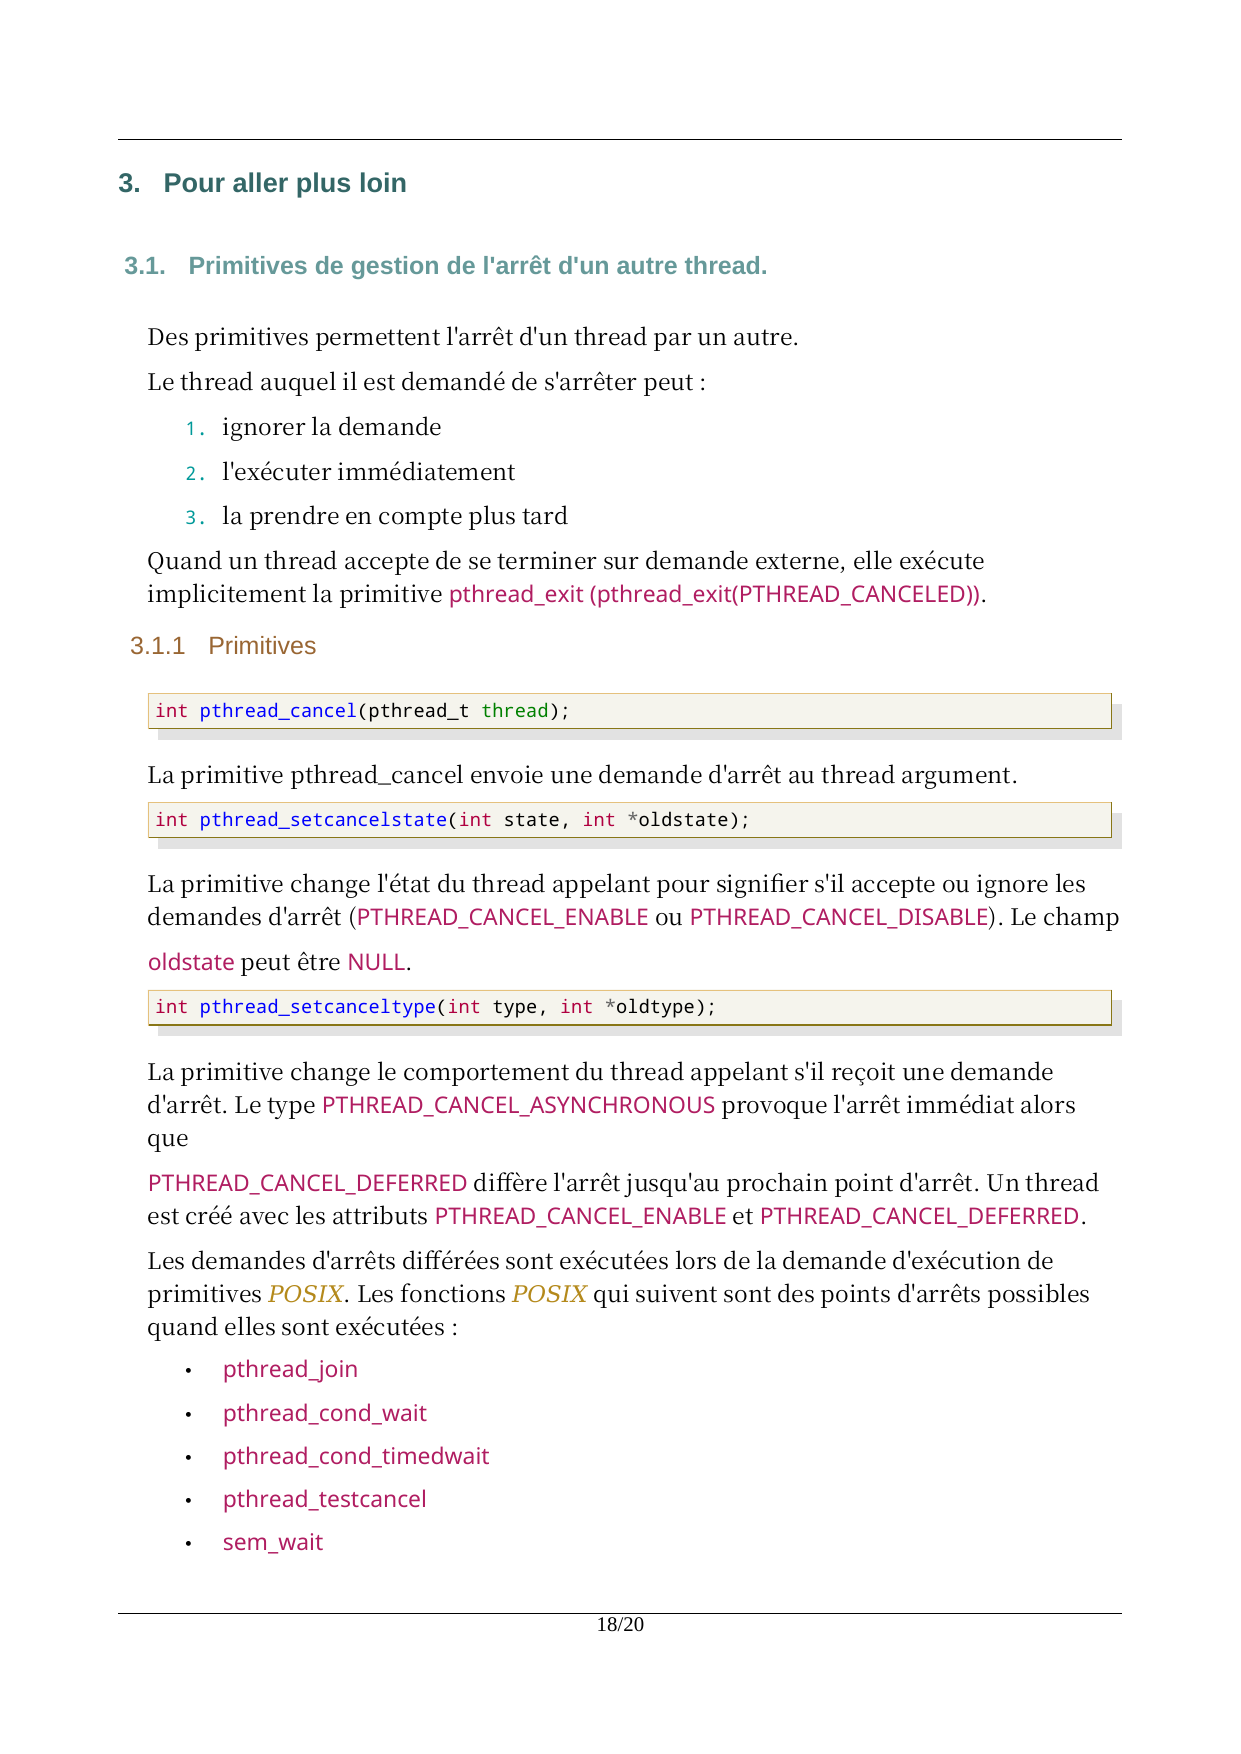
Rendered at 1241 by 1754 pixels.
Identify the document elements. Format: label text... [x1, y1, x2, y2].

list la prendre en compte plus tard [185, 498, 1122, 531]
subtitle Primitives [130, 631, 1110, 659]
text Le thread auquel il est demandé de s'arrêter peut : [148, 364, 1122, 397]
subtitle Primitives de gestion de l'arrêt d'un autre thread. [124, 252, 1122, 279]
list l'exécuter immédiatement [185, 454, 1122, 487]
text La primitive change le comportement du thread appelant s'il reçoit une demande d'arrêt. Le type PTHREAD_CANCEL_ASYNCHRONOUS provoque l'arrêt immédiat alors que [148, 1054, 1122, 1153]
subtitle Pour aller plus loin [118, 168, 1122, 199]
text La primitive pthread_cancel envoie une demande d'arrêt au thread argument. [148, 757, 1122, 790]
text Quand un thread accepte de se terminer sur demande externe, elle exécute implicitement la primitive pthread_exit (pthread_exit(PTHREAD_CANCELED)). [148, 543, 1122, 609]
text Les demandes d'arrêts différées sont exécutées lors de la demande d'exécution de primitives POSIX. Les fonctions POSIX qui suivent sont des points d'arrêts possibles quand elles sont exécutées : [148, 1243, 1122, 1341]
text int pthread_setcanceltype(int type, int *oldtype); [149, 991, 1111, 1024]
list pthread_cond_timedwait [185, 1439, 1122, 1471]
list pthread_join [185, 1353, 1122, 1384]
list pthread_testcancel [185, 1483, 1122, 1514]
list pthread_cond_wait [185, 1396, 1122, 1428]
text PTHREAD_CANCEL_DEFERRED diffère l'arrêt jusqu'au prochain point d'arrêt. Un thread est créé avec les attributs PTHREAD_CANCEL_ENABLE et PTHREAD_CANCEL_DEFERRED. [148, 1164, 1122, 1231]
text oldstate peut être NULL. [148, 944, 1122, 978]
list sem_wait [185, 1526, 1122, 1557]
text Des primitives permettent l'arrêt d'un thread par un autre. [148, 319, 1122, 352]
text int pthread_cancel(pthread_t thread); [149, 694, 1111, 728]
text La primitive change l'état du thread appelant pour signifier s'il accepte ou ignore les demandes d'arrêt (PTHREAD_CANCEL_ENABLE ou PTHREAD_CANCEL_DISABLE). Le champ [148, 867, 1122, 933]
list ignorer la demande [185, 409, 1122, 442]
text int pthread_setcancelstate(int state, int *oldstate); [149, 803, 1111, 837]
